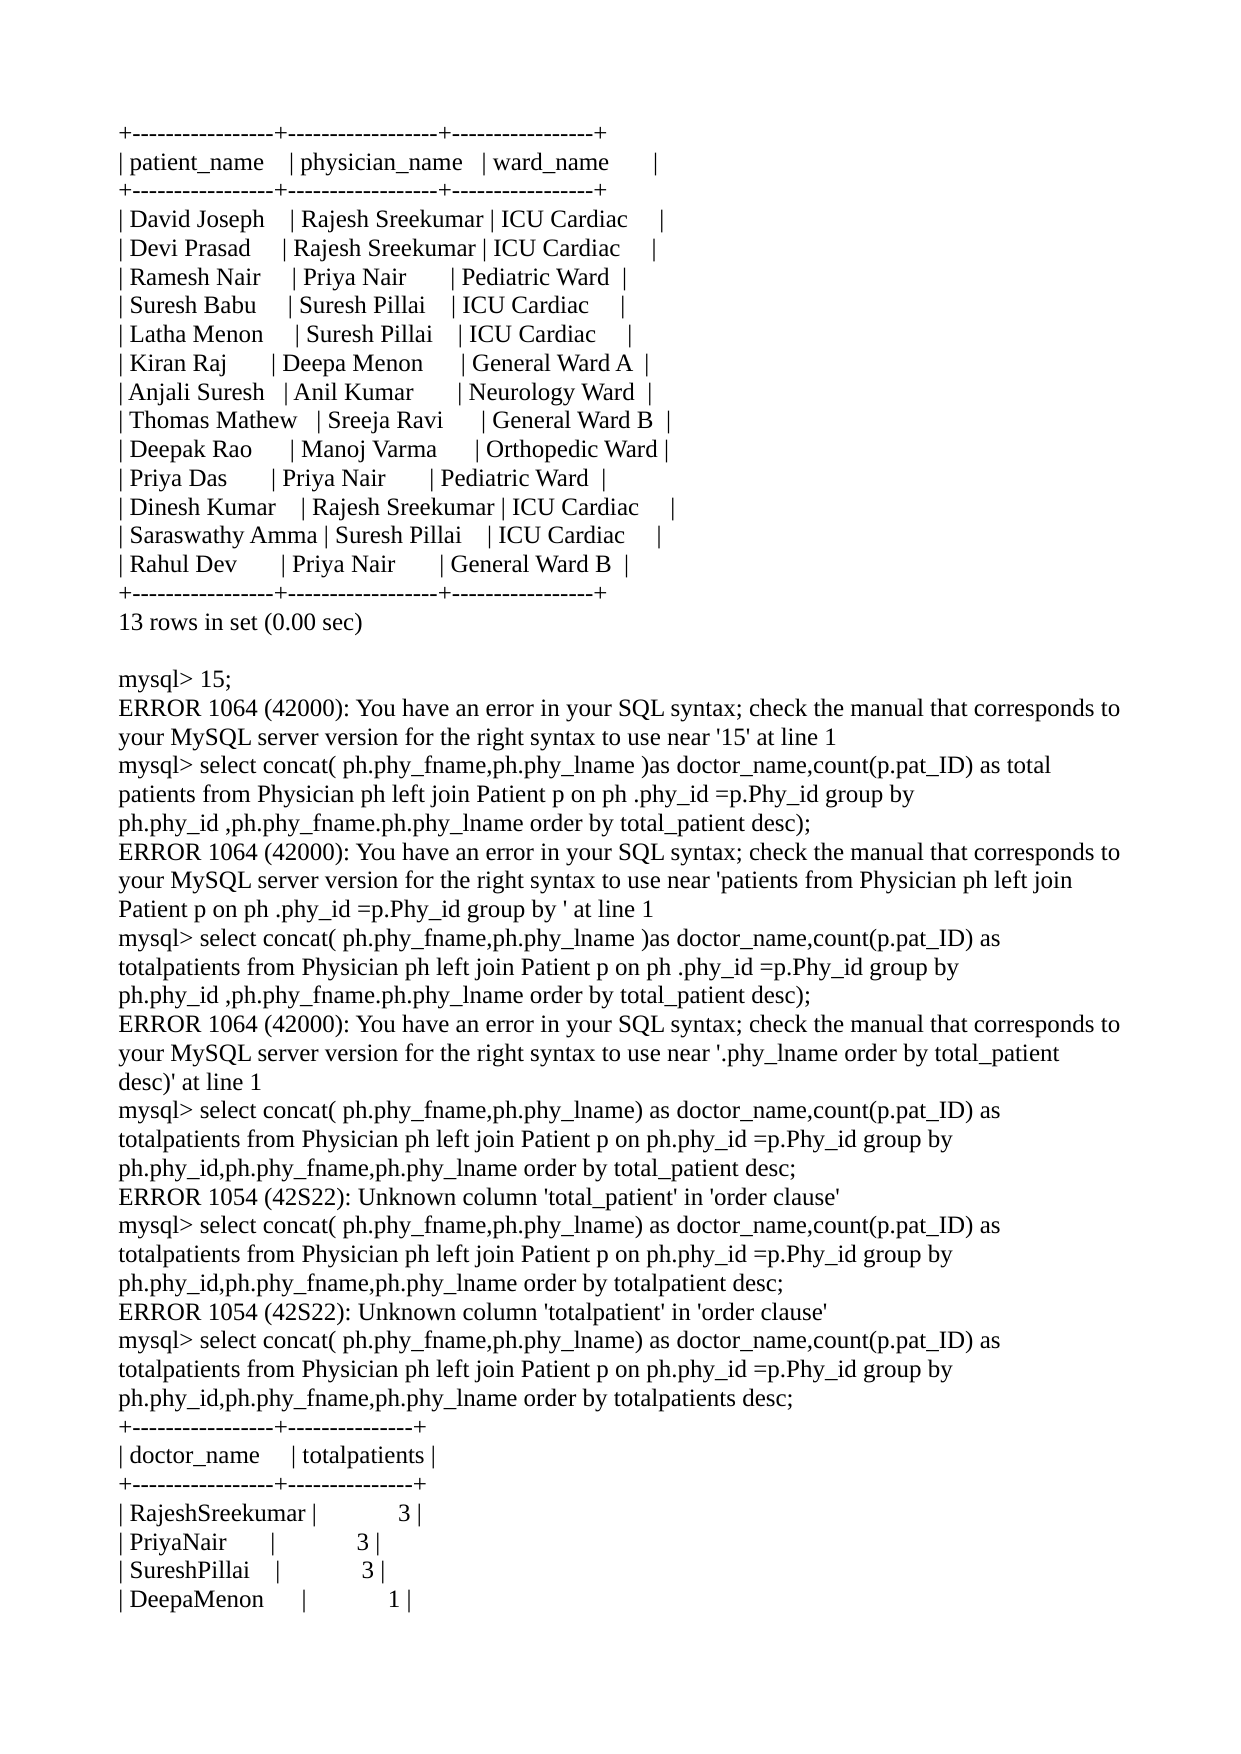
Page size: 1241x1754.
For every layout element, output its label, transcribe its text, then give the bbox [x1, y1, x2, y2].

text ERROR 1064 (42000): You have an error in your SQL syntax; check the manual that corresponds to your MySQL server version for the right syntax to use near '15' at line 1 [118, 693, 1122, 751]
text | Anjali Suresh | Anil Kumar | Neurology Ward | [118, 377, 1122, 406]
text | DeepaMenon | 1 | [118, 1584, 1122, 1613]
text | SureshPillai | 3 | [118, 1556, 1122, 1584]
text mysql> select concat( ph.phy_fname,ph.phy_lname) as doctor_name,count(p.pat_ID) as totalpatients from Physician ph left join Patient p on ph.phy_id =p.Phy_id group by ph.phy_id,ph.phy_fname,ph.phy_lname order by totalpatients desc; [118, 1326, 1122, 1412]
text | Ramesh Nair | Priya Nair | Pediatric Ward | [118, 262, 1122, 291]
text +-----------------+------------------+-----------------+ [118, 578, 1122, 607]
text +-----------------+------------------+-----------------+ [118, 118, 1122, 147]
text | David Joseph | Rajesh Sreekumar | ICU Cardiac | [118, 204, 1122, 233]
text mysql> select concat( ph.phy_fname,ph.phy_lname) as doctor_name,count(p.pat_ID) as totalpatients from Physician ph left join Patient p on ph.phy_id =p.Phy_id group by ph.phy_id,ph.phy_fname,ph.phy_lname order by totalpatient desc; [118, 1211, 1122, 1297]
text | Deepak Rao | Manoj Varma | Orthopedic Ward | [118, 434, 1122, 463]
text | Dinesh Kumar | Rajesh Sreekumar | ICU Cardiac | [118, 492, 1122, 521]
text 13 rows in set (0.00 sec) [118, 607, 1122, 636]
text mysql> select concat( ph.phy_fname,ph.phy_lname )as doctor_name,count(p.pat_ID) as totalpatients from Physician ph left join Patient p on ph .phy_id =p.Phy_id group by ph.phy_id ,ph.phy_fname.ph.phy_lname order by total_patient desc); [118, 923, 1122, 1009]
text | PriyaNair | 3 | [118, 1527, 1122, 1556]
text | Thomas Mathew | Sreeja Ravi | General Ward B | [118, 406, 1122, 434]
text | Saraswathy Amma | Suresh Pillai | ICU Cardiac | [118, 521, 1122, 549]
text | RajeshSreekumar | 3 | [118, 1498, 1122, 1527]
text mysql> 15; [118, 664, 1122, 693]
text | patient_name | physician_name | ward_name | [118, 147, 1122, 176]
text | Priya Das | Priya Nair | Pediatric Ward | [118, 463, 1122, 492]
text | doctor_name | totalpatients | [118, 1441, 1122, 1469]
text ERROR 1064 (42000): You have an error in your SQL syntax; check the manual that corresponds to your MySQL server version for the right syntax to use near 'patients from Physician ph left join Patient p on ph .phy_id =p.Phy_id group by ' at line 1 [118, 837, 1122, 923]
text +-----------------+---------------+ [118, 1469, 1122, 1498]
text | Kiran Raj | Deepa Menon | General Ward A | [118, 348, 1122, 377]
text | Devi Prasad | Rajesh Sreekumar | ICU Cardiac | [118, 233, 1122, 262]
text | Suresh Babu | Suresh Pillai | ICU Cardiac | [118, 291, 1122, 319]
text +-----------------+---------------+ [118, 1412, 1122, 1441]
text mysql> select concat( ph.phy_fname,ph.phy_lname) as doctor_name,count(p.pat_ID) as totalpatients from Physician ph left join Patient p on ph.phy_id =p.Phy_id group by ph.phy_id,ph.phy_fname,ph.phy_lname order by total_patient desc; [118, 1096, 1122, 1182]
text ERROR 1064 (42000): You have an error in your SQL syntax; check the manual that corresponds to your MySQL server version for the right syntax to use near '.phy_lname order by total_patient desc)' at line 1 [118, 1009, 1122, 1096]
text | Rahul Dev | Priya Nair | General Ward B | [118, 549, 1122, 578]
text +-----------------+------------------+-----------------+ [118, 176, 1122, 204]
text ERROR 1054 (42S22): Unknown column 'totalpatient' in 'order clause' [118, 1297, 1122, 1326]
text ERROR 1054 (42S22): Unknown column 'total_patient' in 'order clause' [118, 1182, 1122, 1211]
text mysql> select concat( ph.phy_fname,ph.phy_lname )as doctor_name,count(p.pat_ID) as total patients from Physician ph left join Patient p on ph .phy_id =p.Phy_id group by ph.phy_id ,ph.phy_fname.ph.phy_lname order by total_patient desc); [118, 751, 1122, 837]
text | Latha Menon | Suresh Pillai | ICU Cardiac | [118, 319, 1122, 348]
